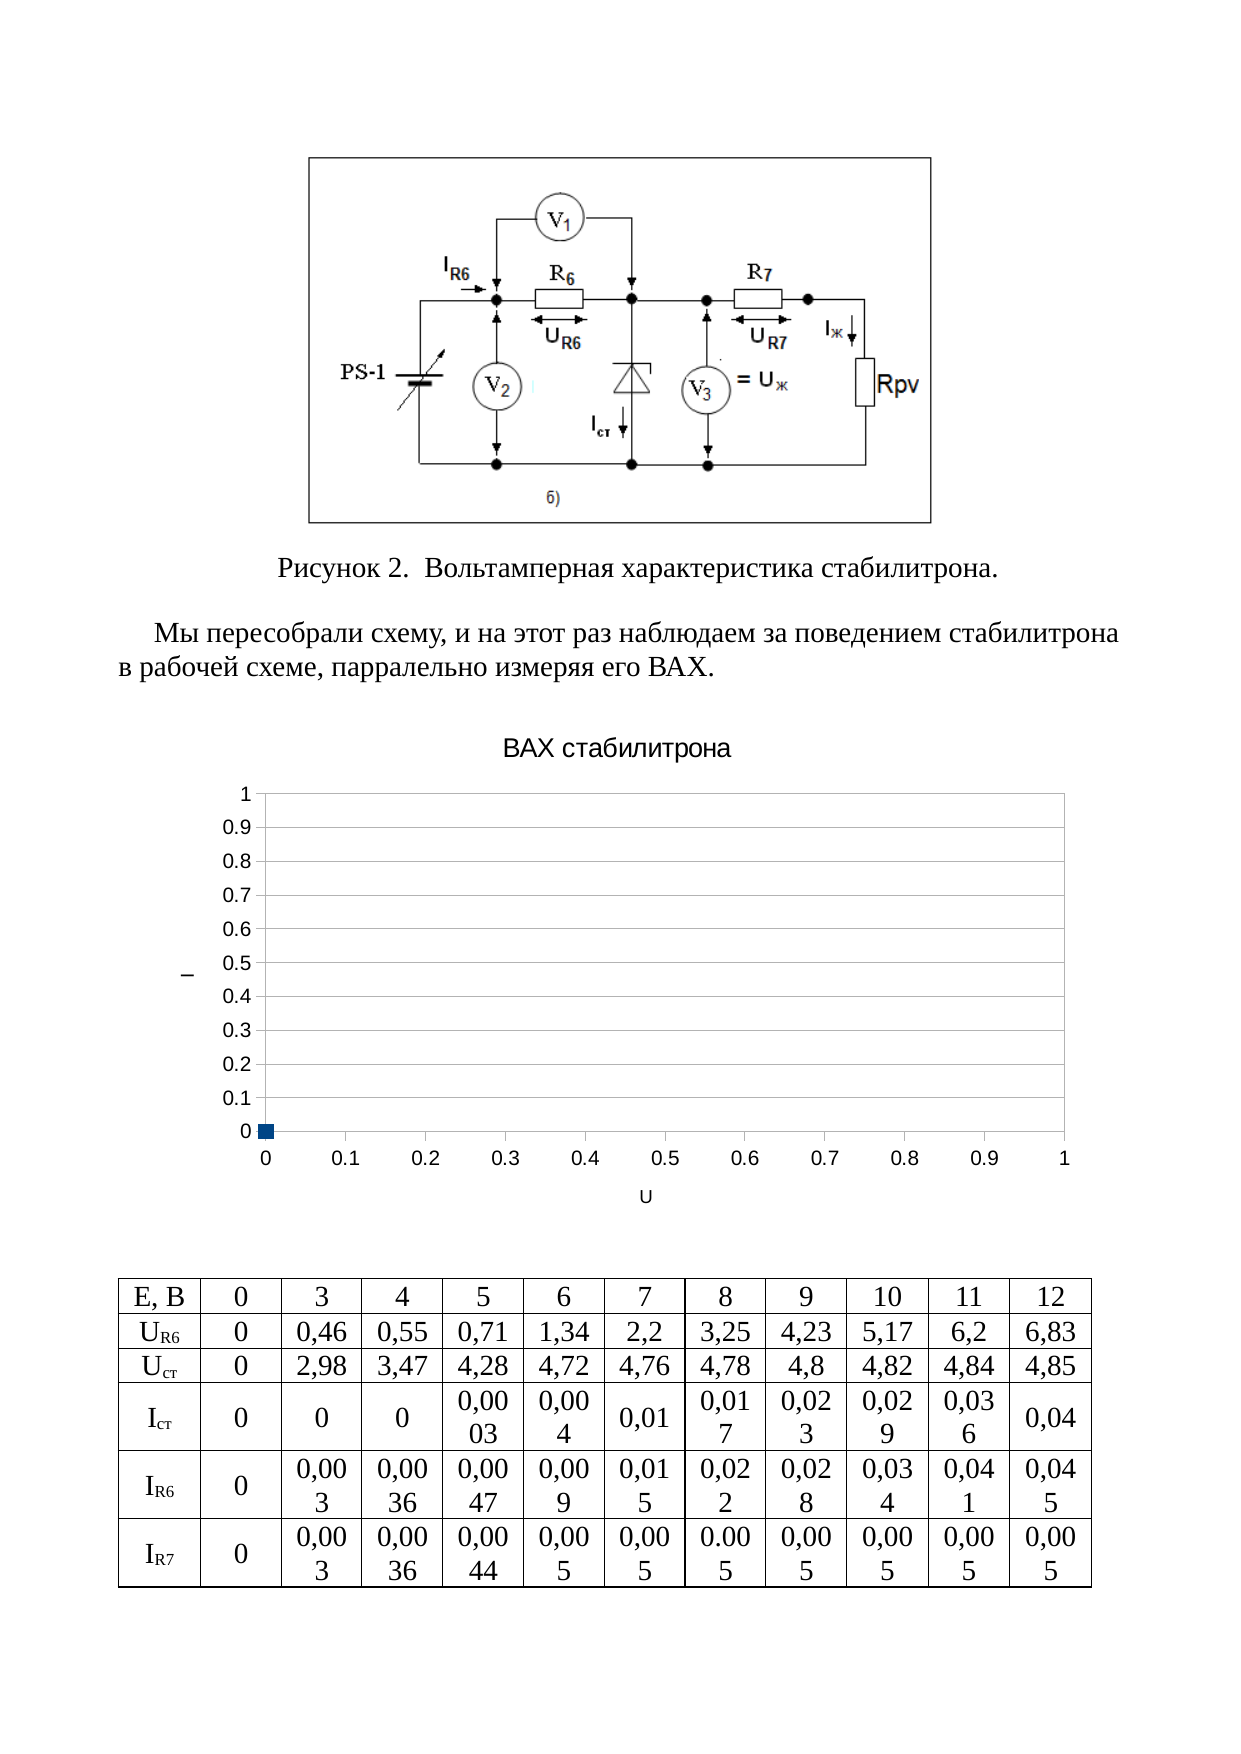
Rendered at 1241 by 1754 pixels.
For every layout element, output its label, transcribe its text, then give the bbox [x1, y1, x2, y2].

picture [301, 151, 939, 526]
table_cell 0,036 [929, 1383, 1009, 1450]
table_header 7 [605, 1279, 684, 1313]
table_cell 0,0044 [443, 1519, 523, 1586]
table_cell 6,2 [929, 1314, 1009, 1347]
table_header 4 [362, 1279, 442, 1313]
table_cell 0,0003 [443, 1383, 523, 1450]
table_header Е, В [119, 1279, 200, 1313]
table_cell 4,82 [847, 1349, 928, 1382]
table_cell 0.005 [686, 1519, 765, 1586]
table_cell 0 [201, 1519, 281, 1586]
table_cell 0,028 [766, 1451, 846, 1518]
table_cell 0,009 [524, 1451, 604, 1518]
table_cell 0 [201, 1314, 281, 1347]
table_cell 4,8 [766, 1349, 846, 1382]
subtitle Мы пересобрали схему, и на этот раз наблюдаем за поведением стабилитрона в рабочей схеме, парралельно измеряя его ВАХ. [118, 615, 1122, 682]
table_header 8 [686, 1279, 765, 1313]
table_cell 0,005 [524, 1519, 604, 1586]
table_cell 3,25 [686, 1314, 765, 1347]
table_cell 0 [201, 1383, 281, 1450]
table_cell 0,029 [847, 1383, 928, 1450]
table_cell 3,47 [362, 1349, 442, 1382]
table_cell 0,0036 [362, 1519, 442, 1586]
table_cell 0,71 [443, 1314, 523, 1347]
table_cell 2,2 [605, 1314, 684, 1347]
table_cell 0 [282, 1383, 361, 1450]
table_cell IR6 [119, 1451, 200, 1518]
table_cell 0,005 [929, 1519, 1009, 1586]
table_cell 4,78 [686, 1349, 765, 1382]
table_cell 6,83 [1010, 1314, 1091, 1347]
subtitle Рисунок 2. Вольтамперная характеристика стабилитрона. [118, 550, 1122, 584]
table_cell Uст [119, 1349, 200, 1382]
table_cell 0,0047 [443, 1451, 523, 1518]
table_cell UR6 [119, 1314, 200, 1347]
table_cell 4,85 [1010, 1349, 1091, 1382]
table_cell 4,72 [524, 1349, 604, 1382]
table_cell 1,34 [524, 1314, 604, 1347]
table_cell Iст [119, 1383, 200, 1450]
table_cell 0,0036 [362, 1451, 442, 1518]
table_cell 0 [201, 1451, 281, 1518]
table_header 9 [766, 1279, 846, 1313]
table_cell 2,98 [282, 1349, 361, 1382]
table_cell 0,003 [282, 1451, 361, 1518]
table_header 3 [282, 1279, 361, 1313]
table_header 11 [929, 1279, 1009, 1313]
table_cell 0,005 [1010, 1519, 1091, 1586]
table_cell 0,55 [362, 1314, 442, 1347]
table_cell 4,76 [605, 1349, 684, 1382]
table_cell 4,84 [929, 1349, 1009, 1382]
table_cell 0,005 [766, 1519, 846, 1586]
table_header 6 [524, 1279, 604, 1313]
table_cell 4,23 [766, 1314, 846, 1347]
table_cell 0,46 [282, 1314, 361, 1347]
table_cell 5,17 [847, 1314, 928, 1347]
table_cell 0,004 [524, 1383, 604, 1450]
table_cell 0,041 [929, 1451, 1009, 1518]
table_cell 0,003 [282, 1519, 361, 1586]
table_cell 0,04 [1010, 1383, 1091, 1450]
table_cell 0,022 [686, 1451, 765, 1518]
table_cell 4,28 [443, 1349, 523, 1382]
table_cell IR7 [119, 1519, 200, 1586]
table_cell 0,017 [686, 1383, 765, 1450]
table_header 5 [443, 1279, 523, 1313]
table_cell 0,045 [1010, 1451, 1091, 1518]
table_cell 0 [362, 1383, 442, 1450]
table_cell 0,023 [766, 1383, 846, 1450]
table_cell 0 [201, 1349, 281, 1382]
table_header 10 [847, 1279, 928, 1313]
table_cell 0,034 [847, 1451, 928, 1518]
table_cell 0,005 [847, 1519, 928, 1586]
table_cell 0,015 [605, 1451, 684, 1518]
table_cell 0,005 [605, 1519, 684, 1586]
table_header 12 [1010, 1279, 1091, 1313]
table_cell 0,01 [605, 1383, 684, 1450]
table_header 0 [201, 1279, 281, 1313]
